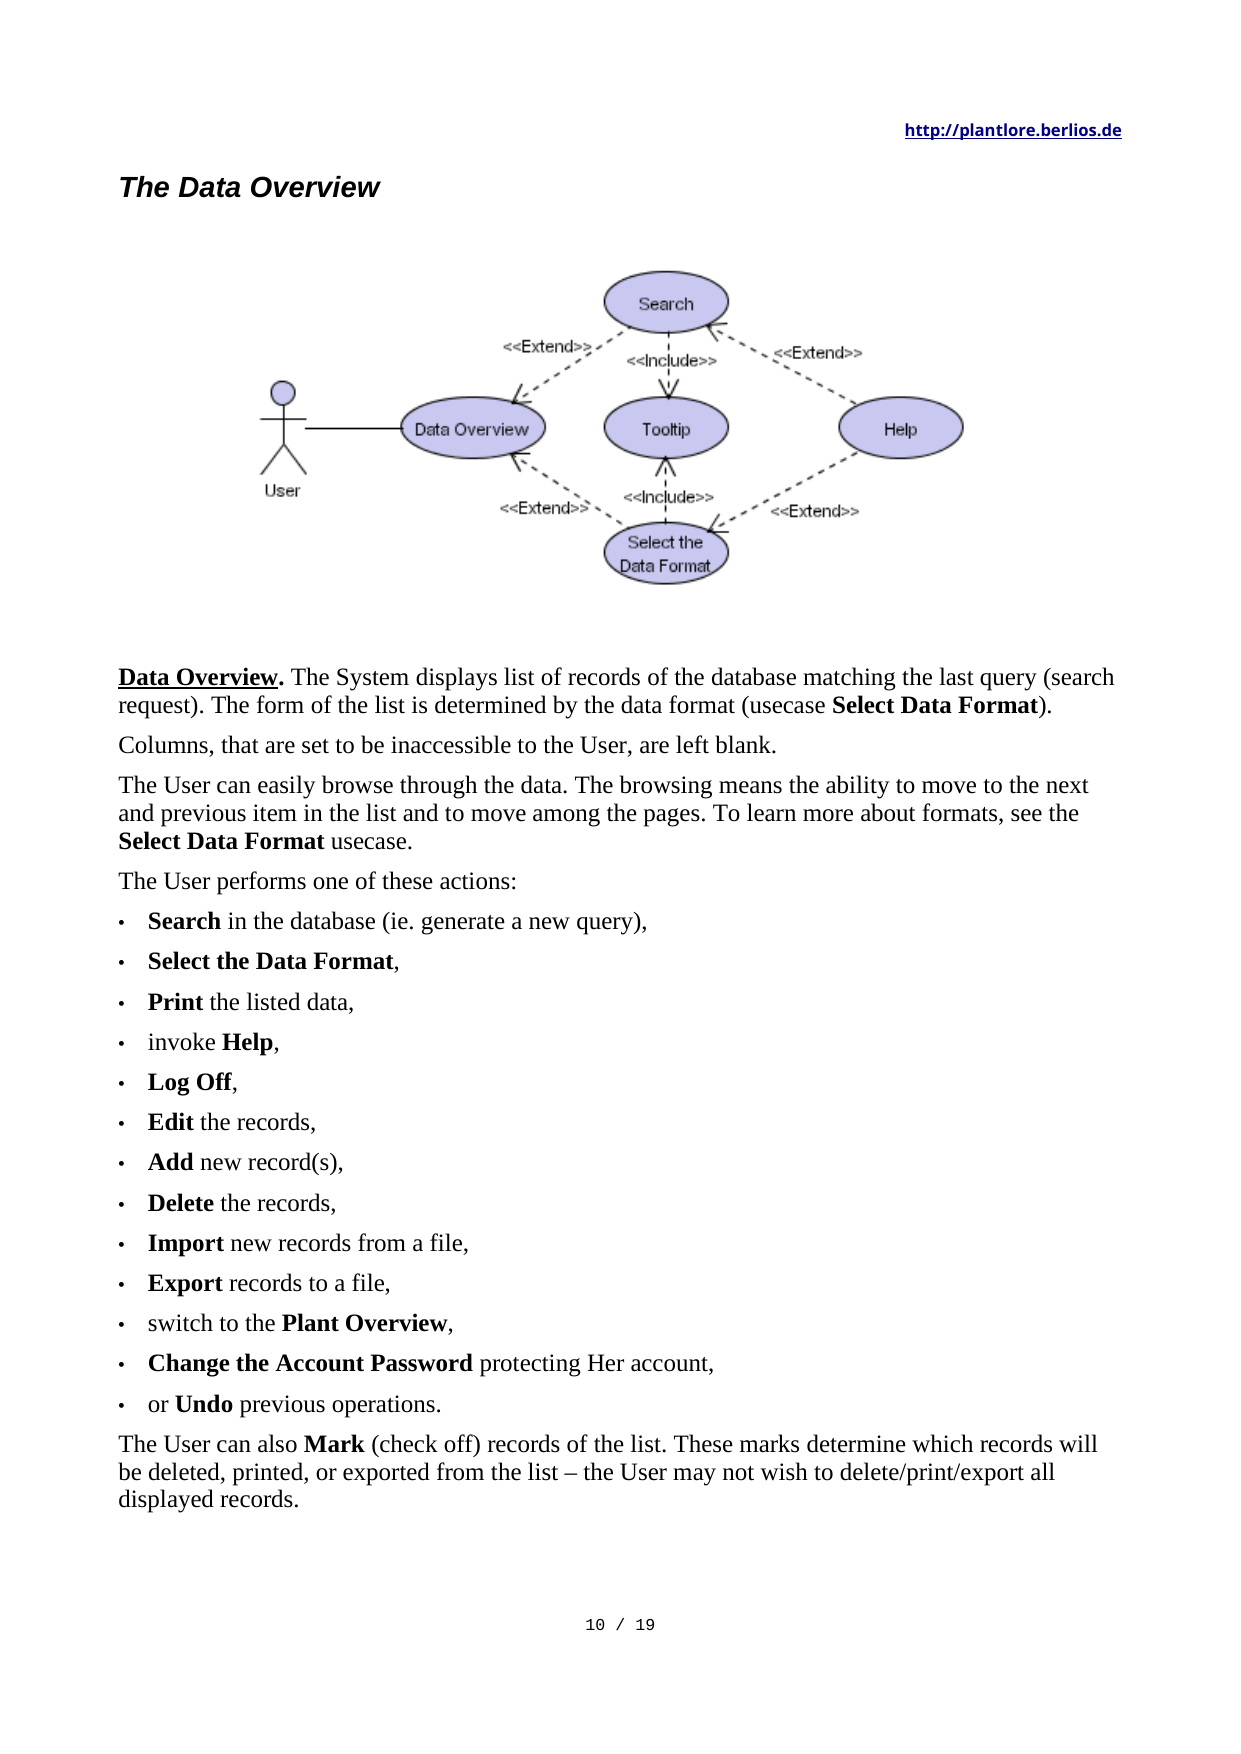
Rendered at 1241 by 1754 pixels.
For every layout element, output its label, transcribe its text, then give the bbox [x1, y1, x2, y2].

text Columns, that are set to be inaccessible to the User, are left blank. [118, 731, 1122, 759]
subtitle The Data Overview [118, 171, 1122, 203]
list or Undo previous operations. [118, 1390, 1122, 1417]
text Data Overview. The System displays list of records of the database matching the last query (search request). The form of the list is determined by the data format (usecase Select Data Format). [118, 663, 1122, 719]
list Add new record(s), [118, 1148, 1122, 1176]
text The User can easily browse through the data. The browsing means the ability to move to the next and previous item in the list and to move among the pages. To learn more about formats, see the Select Data Format usecase. [118, 771, 1122, 854]
picture [227, 243, 1013, 624]
list switch to the Plant Overview, [118, 1309, 1122, 1337]
list Select the Data Format, [118, 947, 1122, 975]
text The User performs one of these actions: [118, 867, 1122, 895]
text The User can also Mark (check off) records of the list. These marks determine which records will be deleted, printed, or exported from the list – the User may not wish to delete/print/export all displayed records. [118, 1430, 1122, 1513]
list Edit the records, [118, 1108, 1122, 1136]
list Print the listed data, [118, 988, 1122, 1015]
list Export records to a file, [118, 1269, 1122, 1297]
list Log Off, [118, 1068, 1122, 1096]
list Change the Account Password protecting Her account, [118, 1349, 1122, 1377]
list Search in the database (ie. generate a new query), [118, 907, 1122, 935]
list Delete the records, [118, 1189, 1122, 1216]
list invoke Help, [118, 1028, 1122, 1056]
list Import new records from a file, [118, 1229, 1122, 1257]
